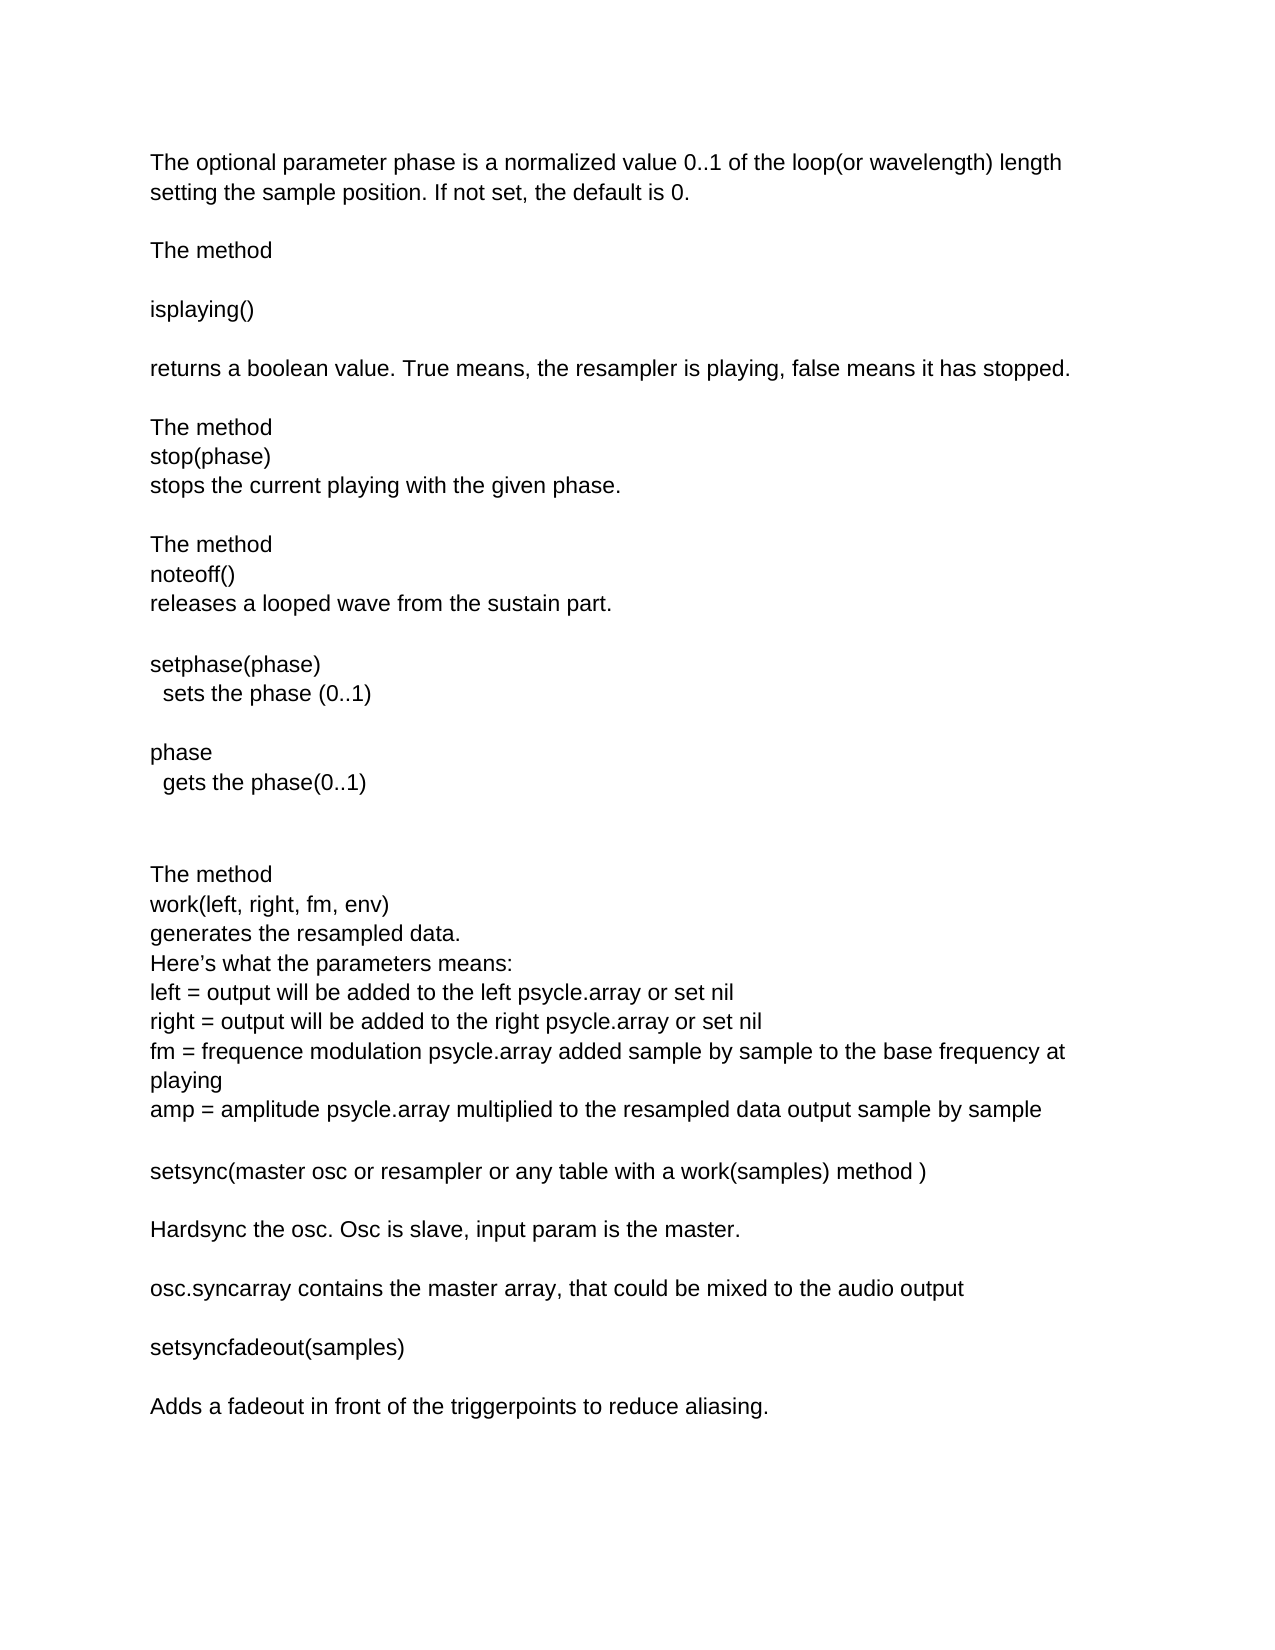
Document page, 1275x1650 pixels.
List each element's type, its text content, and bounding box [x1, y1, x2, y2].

text Here’s what the parameters means: [150, 950, 1125, 976]
text fm = frequence modulation psycle.array added sample by sample to the base frequency at playing [150, 1038, 1125, 1093]
text left = output will be added to the left psycle.array or set nil [150, 980, 1125, 1005]
text stop(phase) [150, 444, 1125, 469]
text releases a looped wave from the sustain part. [150, 591, 1125, 616]
text setphase(phase) [150, 652, 1125, 677]
text noteoff() [150, 561, 1125, 587]
text amp = amplitude psycle.array multiplied to the resampled data output sample by sample [150, 1097, 1125, 1123]
text gets the phase(0..1) [150, 769, 1125, 795]
text The method [150, 238, 1125, 264]
text The optional parameter phase is a normalized value 0..1 of the loop(or wavelength) length setting the sample position. If not set, the default is 0. [150, 150, 1125, 205]
text phase [150, 740, 1125, 766]
text work(left, right, fm, env) [150, 892, 1125, 917]
text returns a boolean value. True means, the resampler is playing, false means it has stopped. [150, 356, 1125, 381]
text The method [150, 532, 1125, 557]
text right = output will be added to the right psycle.array or set nil [150, 1009, 1125, 1035]
text Hardsync the osc. Osc is slave, input param is the master. [150, 1217, 1125, 1243]
text setsync(master osc or resampler or any table with a work(samples) method ) [150, 1158, 1125, 1184]
text setsyncfadeout(samples) [150, 1334, 1125, 1360]
text sets the phase (0..1) [150, 681, 1125, 707]
text The method [150, 862, 1125, 888]
text generates the resampled data. [150, 921, 1125, 947]
text The method [150, 414, 1125, 440]
text Adds a fadeout in front of the triggerpoints to reduce aliasing. [150, 1393, 1125, 1419]
text isplaying() [150, 297, 1125, 322]
text stops the current playing with the given phase. [150, 473, 1125, 499]
text osc.syncarray contains the master array, that could be mixed to the audio output [150, 1276, 1125, 1301]
